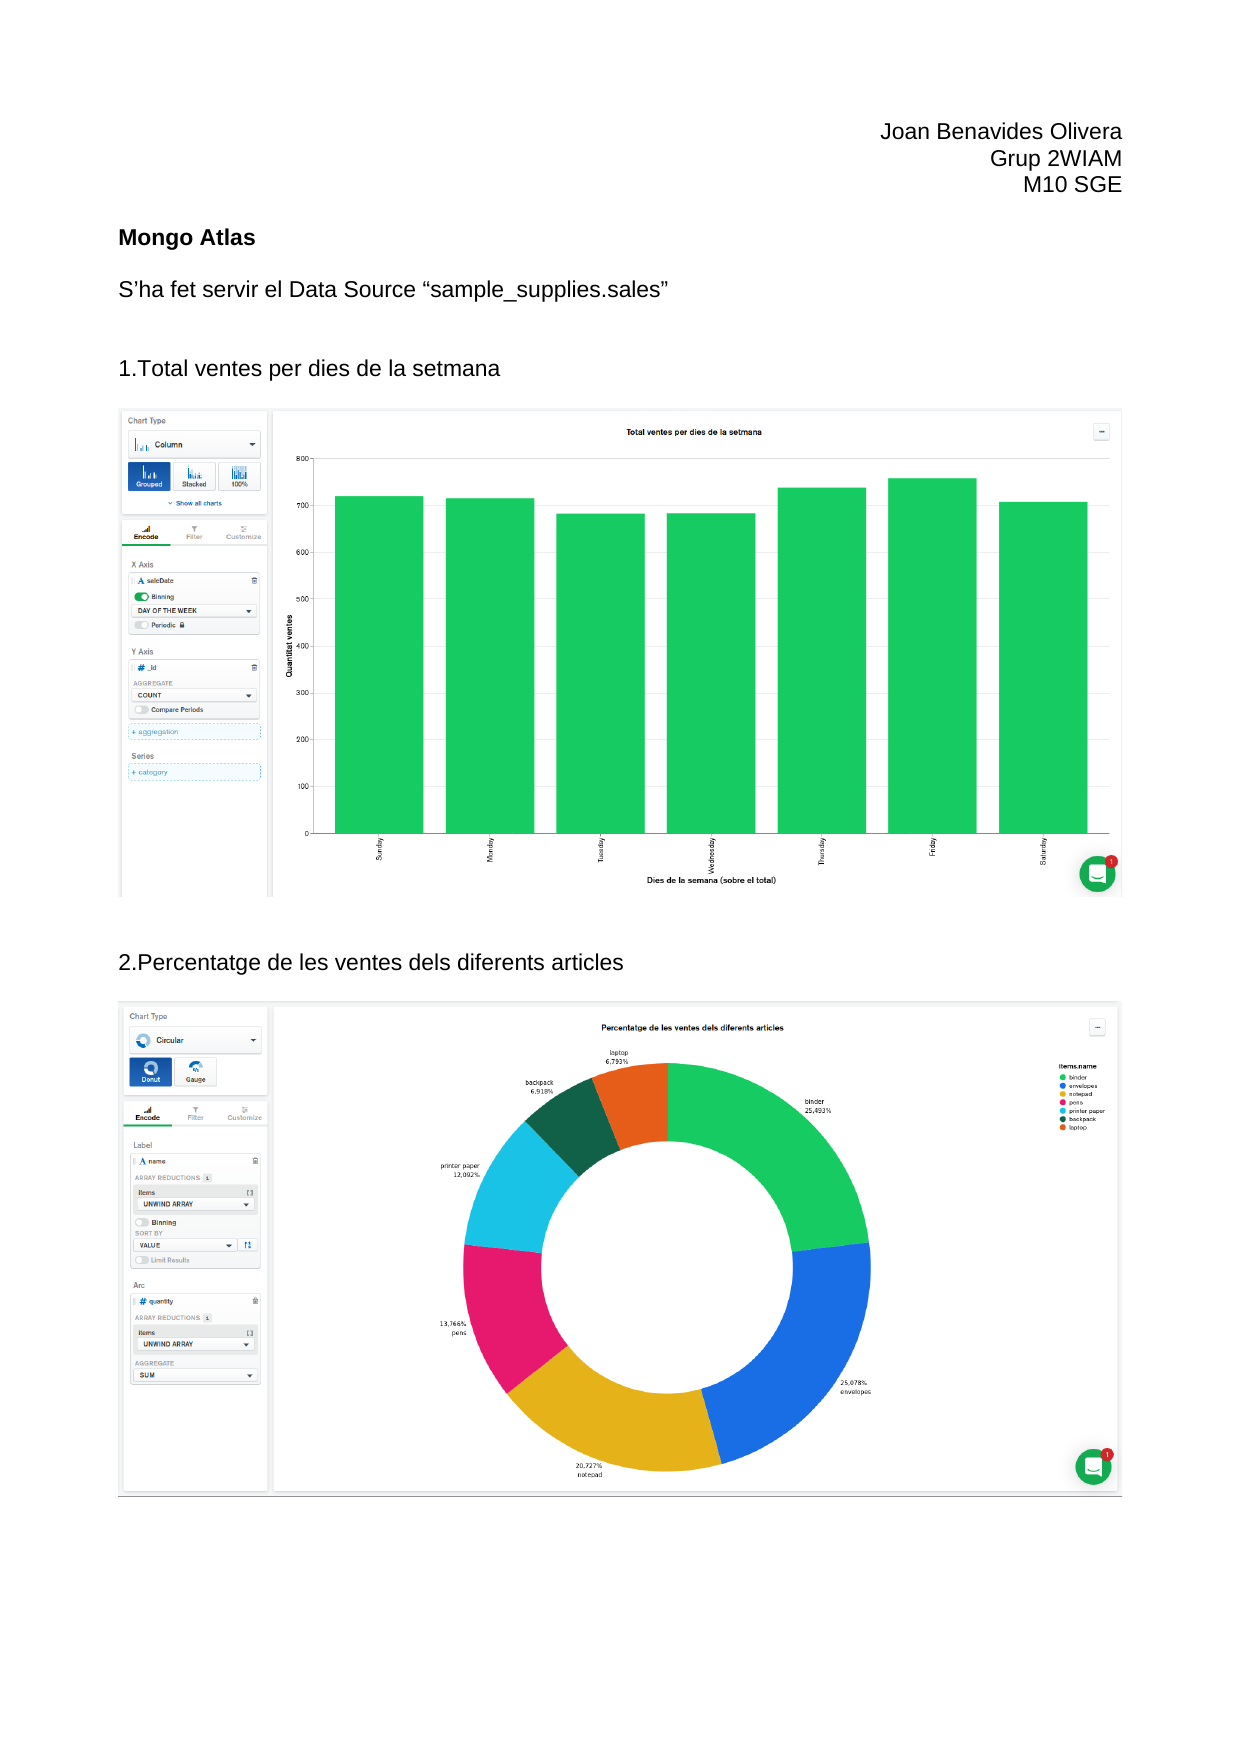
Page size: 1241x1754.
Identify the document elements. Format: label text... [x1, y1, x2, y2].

text Grup 2WIAM [118, 144, 1122, 171]
text M10 SGE [118, 171, 1122, 197]
text 1.Total ventes per dies de la setmana [118, 355, 1122, 382]
text Joan Benavides Olivera [118, 118, 1122, 144]
text Mongo Atlas [118, 223, 1122, 250]
picture [118, 1001, 1123, 1497]
text 2.Percentatge de les ventes dels diferents articles [118, 949, 1122, 976]
text S’ha fet servir el Data Source “sample_supplies.sales” [118, 276, 1122, 303]
picture [118, 408, 1123, 897]
